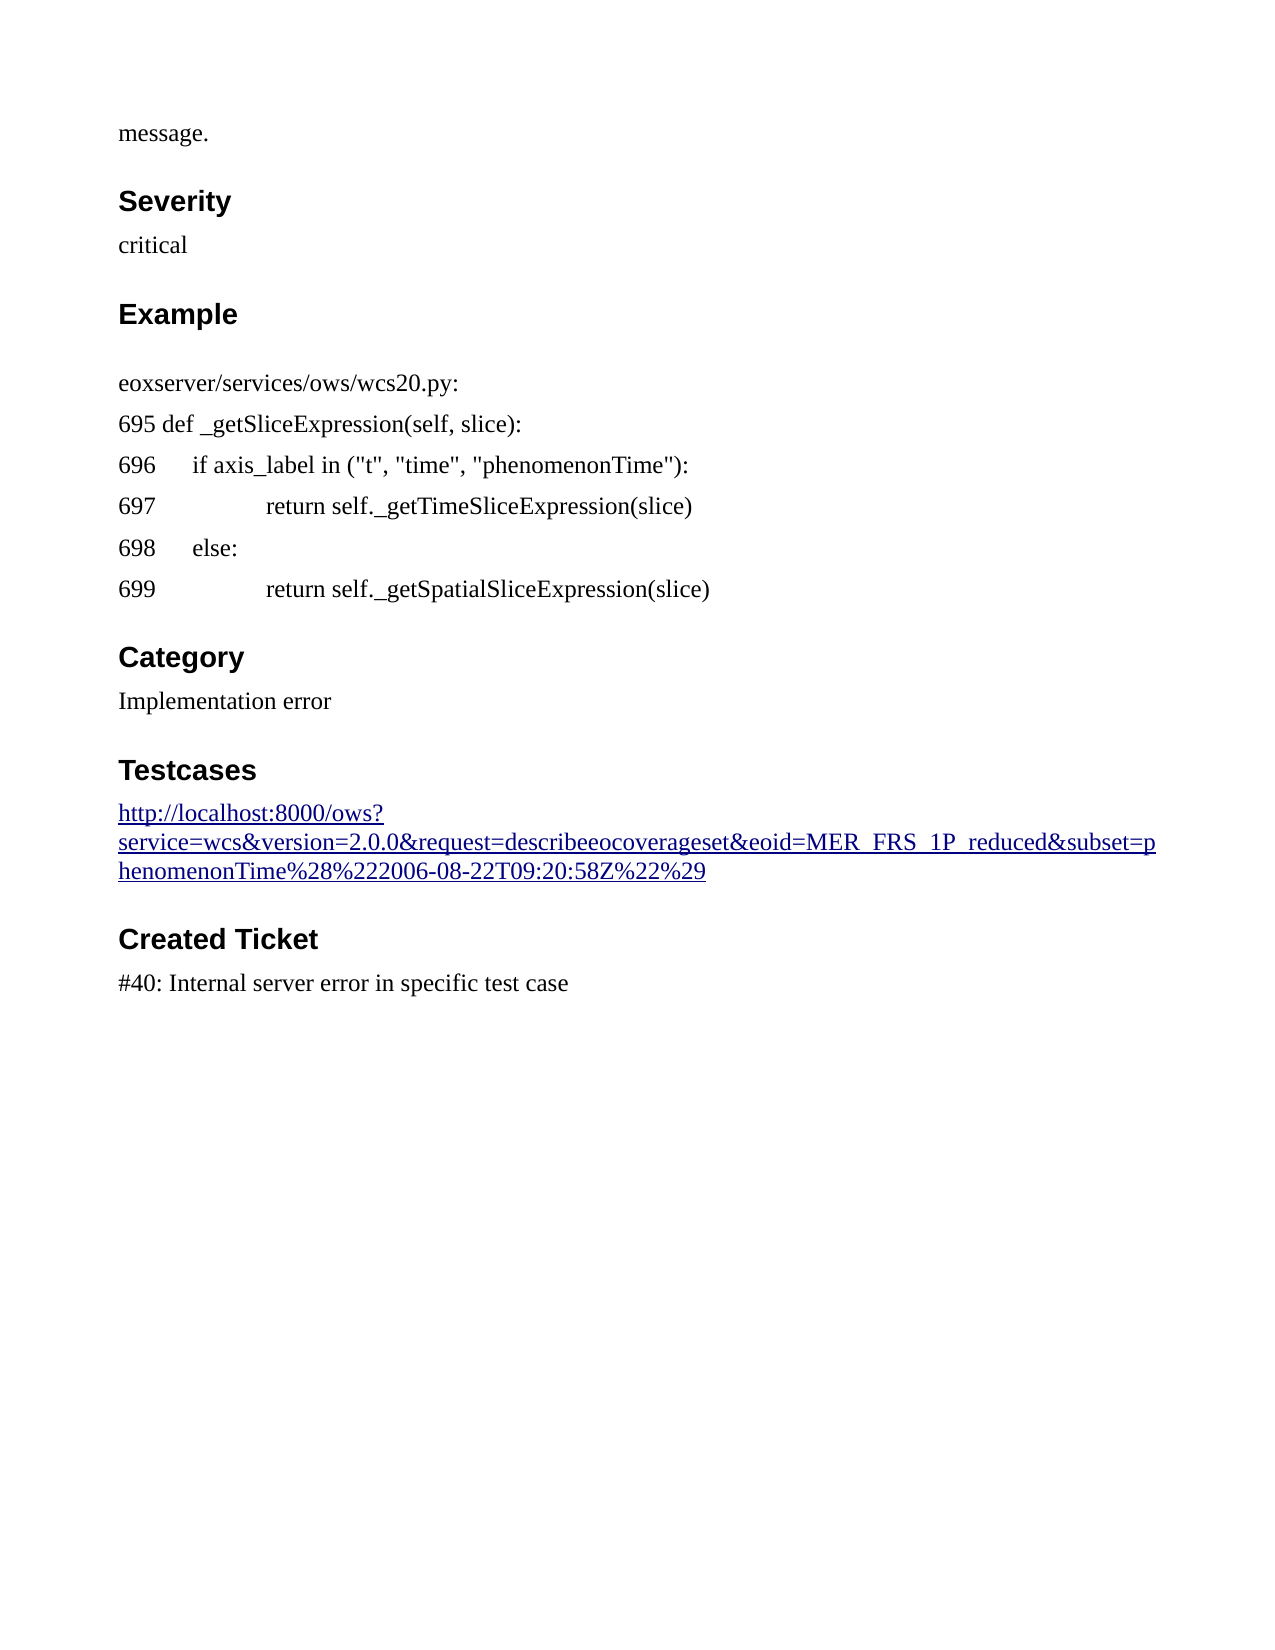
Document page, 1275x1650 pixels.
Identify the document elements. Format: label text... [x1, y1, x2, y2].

text 699 return self._getSpatialSliceExpression(slice) [118, 574, 1157, 603]
text 695 def _getSliceExpression(self, slice): [118, 409, 1157, 438]
subtitle Created Ticket [118, 922, 1157, 956]
text 696 if axis_label in ("t", "time", "phenomenonTime"): [118, 450, 1157, 479]
text 698 else: [118, 533, 1157, 561]
text Implementation error [118, 686, 1157, 715]
text critical [118, 230, 1157, 259]
subtitle Severity [118, 184, 1157, 218]
text message. [118, 118, 1157, 147]
subtitle Category [118, 640, 1157, 674]
text 697 return self._getTimeSliceExpression(slice) [118, 491, 1157, 520]
subtitle eoxserver/services/ows/wcs20.py: [118, 368, 1157, 396]
subtitle Testcases [118, 752, 1157, 786]
text #40: Internal server error in specific test case [118, 968, 1157, 997]
subtitle Example [118, 297, 1157, 330]
text http://localhost:8000/ows?service=wcs&version=2.0.0&request=describeeocoverageset&eoid=MER_FRS_1P_reduced&subset=phenomenonTime%28%222006-08-22T09:20:58Z%22%29 [118, 798, 1157, 885]
